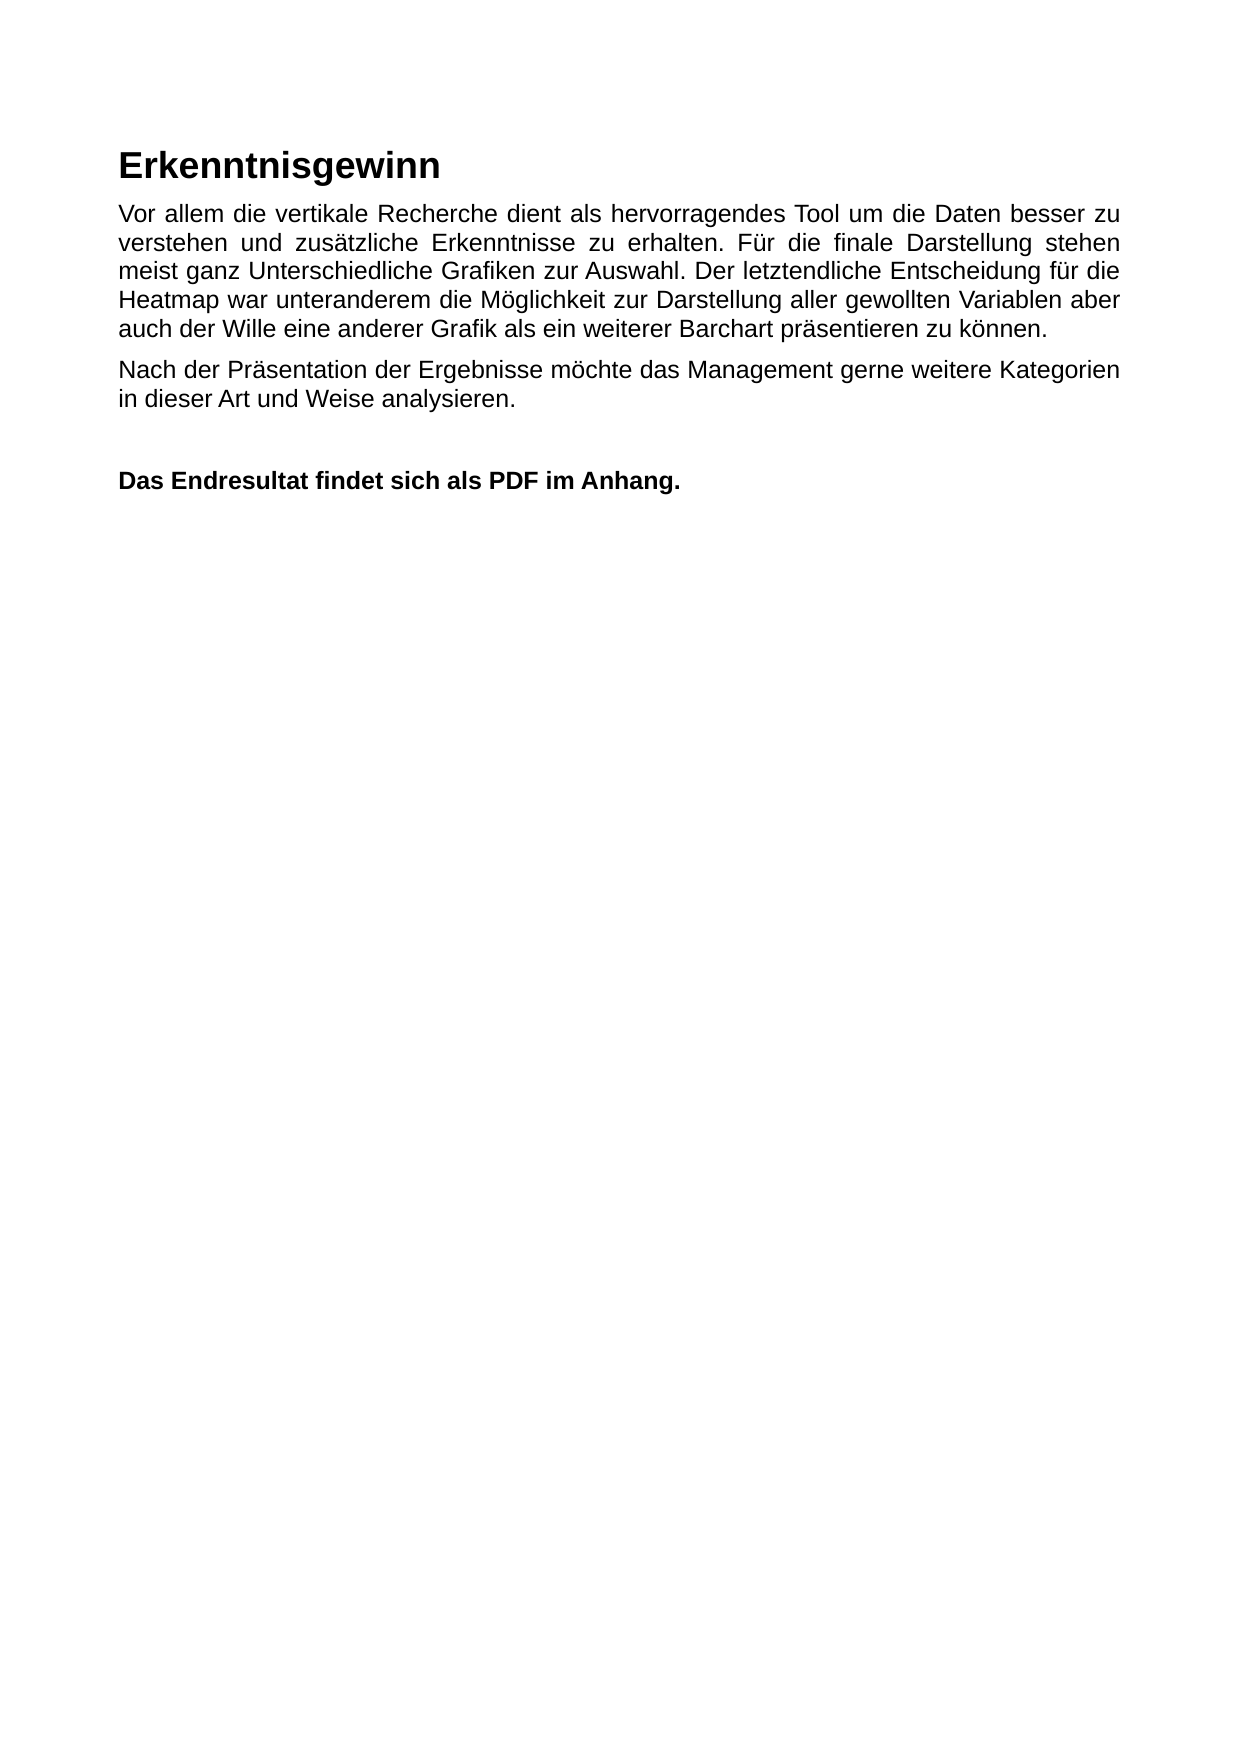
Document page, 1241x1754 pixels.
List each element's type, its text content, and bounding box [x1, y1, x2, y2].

text Vor allem die vertikale Recherche dient als hervorragendes Tool um die Daten besser zu verstehen und zusätzliche Erkenntnisse zu erhalten. Für die finale Darstellung stehen meist ganz Unterschiedliche Grafiken zur Auswahl. Der letztendliche Entscheidung für die Heatmap war unteranderem die Möglichkeit zur Darstellung aller gewollten Variablen aber auch der Wille eine anderer Grafik als ein weiterer Barchart präsentieren zu können. [118, 199, 1122, 342]
text Nach der Präsentation der Ergebnisse möchte das Management gerne weitere Kategorien in dieser Art und Weise analysieren. [118, 355, 1122, 412]
text Das Endresultat findet sich als PDF im Anhang. [118, 466, 1122, 495]
subtitle Erkenntnisgewinn [118, 143, 1122, 186]
